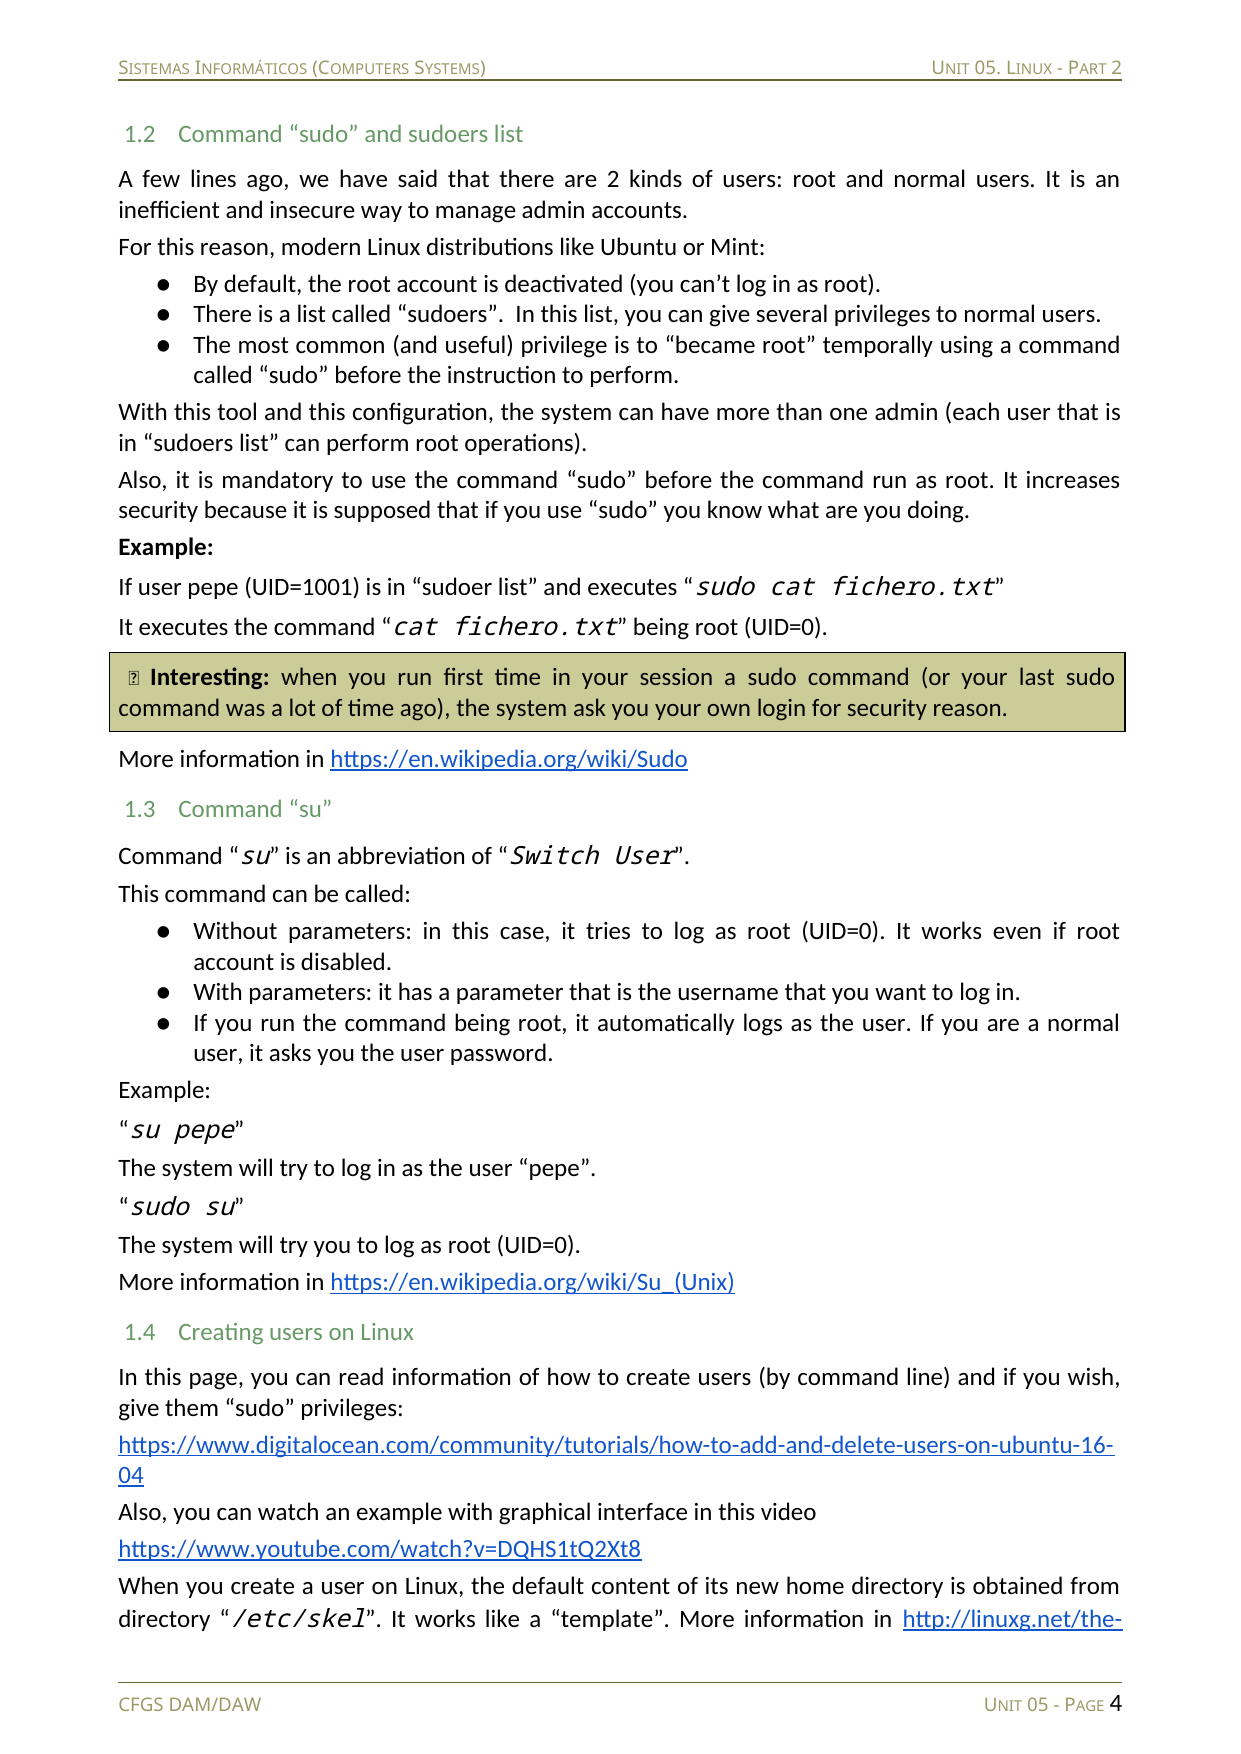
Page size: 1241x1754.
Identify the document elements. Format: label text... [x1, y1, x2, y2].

subtitle Command “sudo” and sudoers list [118, 118, 1122, 148]
subtitle Command “su” [118, 793, 1122, 823]
list There is a list called “sudoers”. In this list, you can give several privileges to normal users. [156, 298, 1122, 329]
text Example: [118, 1074, 1122, 1105]
text “su pepe” [118, 1112, 1122, 1146]
text Also, you can watch an example with graphical interface in this video [118, 1496, 1122, 1527]
list Without parameters: in this case, it tries to log as root (UID=0). It works even if root account is disabled. [156, 916, 1122, 977]
list With parameters: it has a parameter that is the username that you want to log in. [156, 977, 1122, 1007]
text A few lines ago, we have said that there are 2 kinds of users: root and normal users. It is an inefficient and insecure way to manage admin accounts. [118, 163, 1122, 224]
text Also, it is mandatory to use the command “sudo” before the command run as root. It increases security because it is supposed that if you use “sudo” you know what are you doing. [118, 464, 1122, 525]
text This command can be called: [118, 878, 1122, 909]
text With this tool and this configuration, the system can have more than one admin (each user that is in “sudoers list” can perform root operations). [118, 396, 1122, 457]
text The system will try you to log as root (UID=0). [118, 1229, 1122, 1260]
text The system will try to log in as the user “pepe”. [118, 1152, 1122, 1183]
list By default, the root account is deactivated (you can’t log in as root). [156, 268, 1122, 298]
list If you run the command being root, it automatically logs as the user. If you are a normal user, it asks you the user password. [156, 1007, 1122, 1068]
text When you create a user on Linux, the default content of its new home directory is obtained from directory “/etc/skel”. It works like a “template”. More information in http://linuxg.net/the- [118, 1570, 1122, 1635]
text https://www.digitalocean.com/community/tutorials/how-to-add-and-delete-users-on-ubuntu-16-04 [118, 1429, 1122, 1490]
text https://www.youtube.com/watch?v=DQHS1tQ2Xt8 [118, 1533, 1122, 1564]
text More information in https://en.wikipedia.org/wiki/Sudo [118, 743, 1122, 774]
text It executes the command “cat fichero.txt” being root (UID=0). [118, 609, 1122, 643]
text 💬 Interesting: when you run first time in your session a sudo command (or your last sudo command was a lot of time ago), the system ask you your own login for security reason. [110, 653, 1124, 731]
subtitle Creating users on Linux [118, 1316, 1122, 1346]
text For this reason, modern Linux distributions like Ubuntu or Mint: [118, 231, 1122, 261]
text If user pepe (UID=1001) is in “sudoer list” and executes “sudo cat fichero.txt” [118, 568, 1122, 602]
text More information in https://en.wikipedia.org/wiki/Su_(Unix) [118, 1267, 1122, 1297]
text Command “su” is an abbreviation of “Switch User”. [118, 838, 1122, 872]
text Example: [118, 531, 1122, 562]
text In this page, you can read information of how to create users (by command line) and if you wish, give them “sudo” privileges: [118, 1361, 1122, 1422]
text “sudo su” [118, 1189, 1122, 1223]
list The most common (and useful) privilege is to “became root” temporally using a command called “sudo” before the instruction to perform. [156, 329, 1122, 390]
